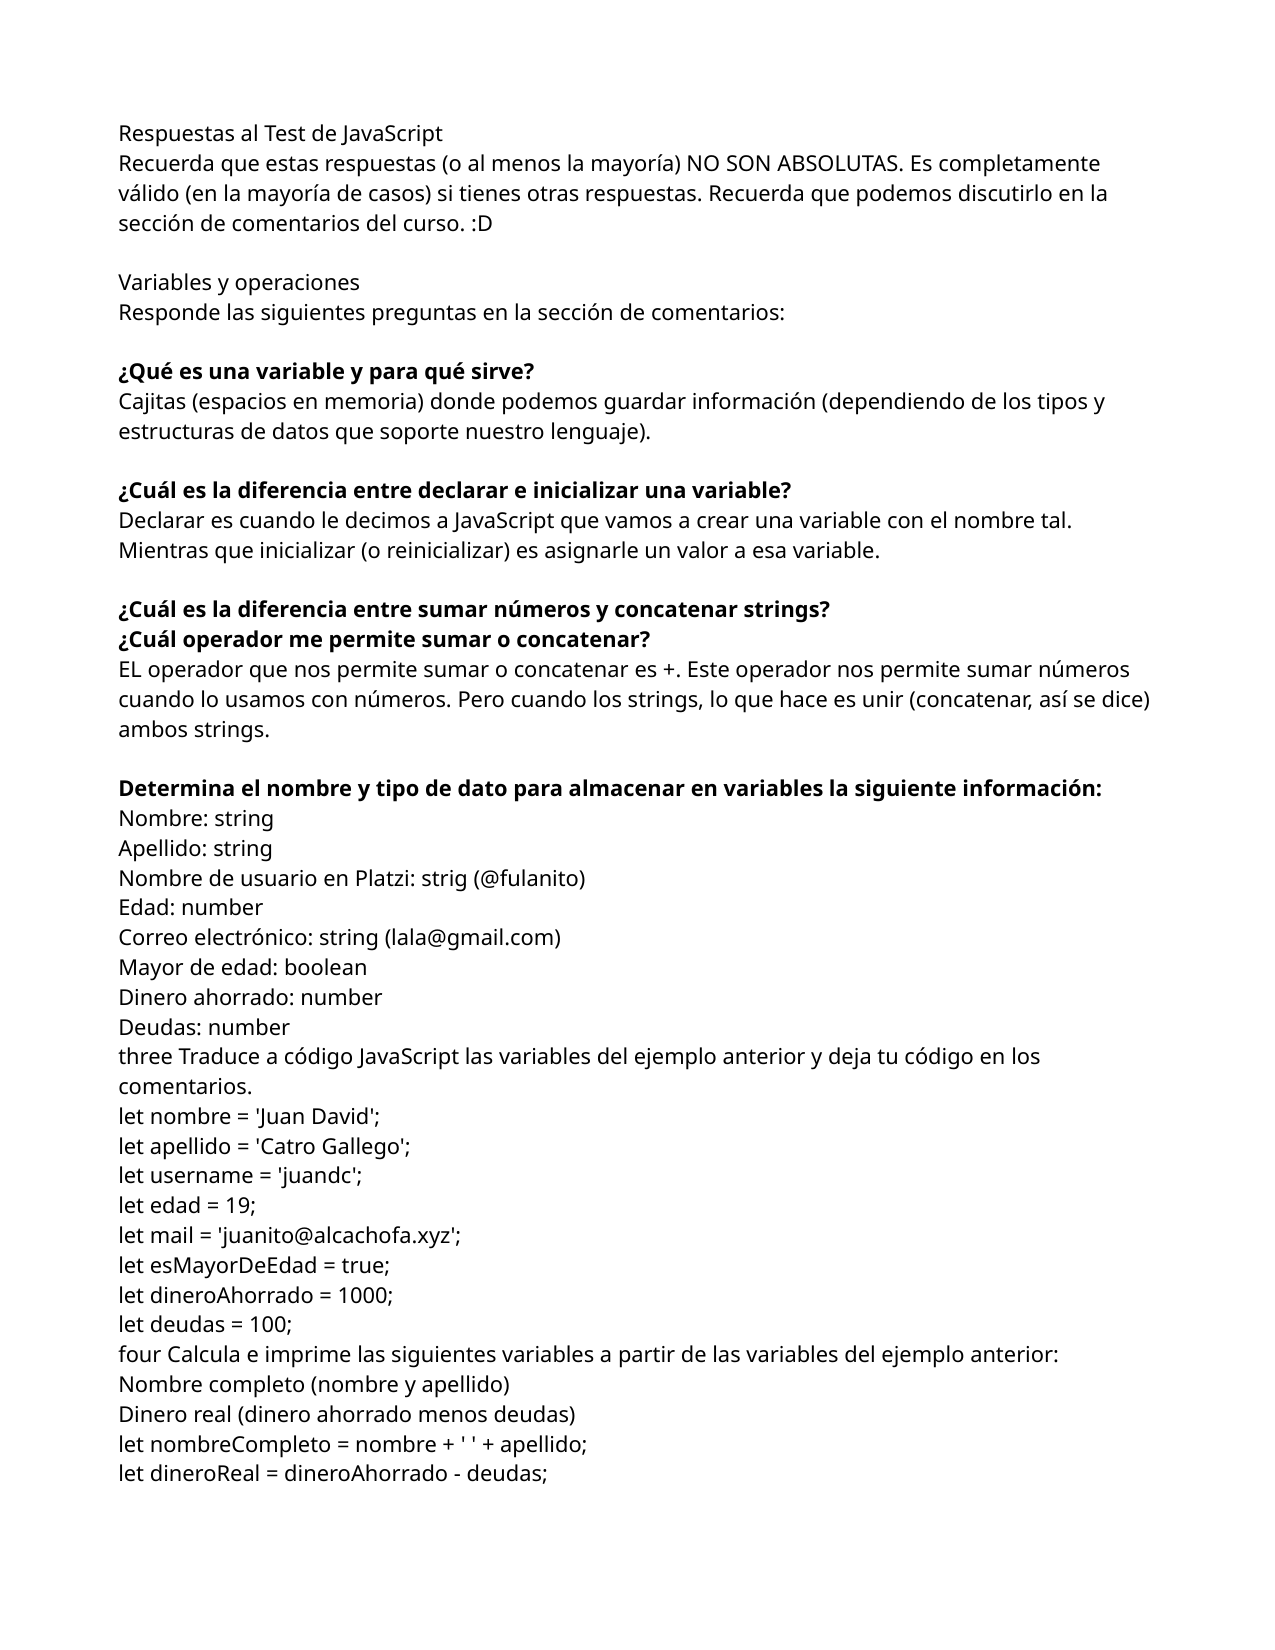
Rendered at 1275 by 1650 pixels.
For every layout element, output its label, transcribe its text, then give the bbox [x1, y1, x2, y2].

text let dineroReal = dineroAhorrado - deudas; [118, 1458, 1157, 1488]
text Determina el nombre y tipo de dato para almacenar en variables la siguiente información: [118, 773, 1157, 803]
text Nombre de usuario en Platzi: strig (@fulanito) [118, 862, 1157, 892]
text ¿Qué es una variable y para qué sirve? [118, 356, 1157, 386]
text Mayor de edad: boolean [118, 952, 1157, 982]
text Variables y operaciones [118, 267, 1157, 297]
text let dineroAhorrado = 1000; [118, 1279, 1157, 1309]
text three Traduce a código JavaScript las variables del ejemplo anterior y deja tu código en los comentarios. [118, 1041, 1157, 1101]
text let nombre = 'Juan David'; [118, 1101, 1157, 1131]
text Responde las siguientes preguntas en la sección de comentarios: [118, 297, 1157, 327]
text four Calcula e imprime las siguientes variables a partir de las variables del ejemplo anterior: [118, 1339, 1157, 1369]
text Recuerda que estas respuestas (o al menos la mayoría) NO SON ABSOLUTAS. Es completamente válido (en la mayoría de casos) si tienes otras respuestas. Recuerda que podemos discutirlo en la sección de comentarios del curso. :D [118, 148, 1157, 237]
text let nombreCompleto = nombre + ' ' + apellido; [118, 1428, 1157, 1458]
text let username = 'juandc'; [118, 1160, 1157, 1190]
text Cajitas (espacios en memoria) donde podemos guardar información (dependiendo de los tipos y estructuras de datos que soporte nuestro lenguaje). [118, 386, 1157, 446]
text Edad: number [118, 892, 1157, 922]
text let edad = 19; [118, 1190, 1157, 1220]
text ¿Cuál operador me permite sumar o concatenar? [118, 624, 1157, 654]
text ¿Cuál es la diferencia entre declarar e inicializar una variable? [118, 475, 1157, 505]
text let deudas = 100; [118, 1309, 1157, 1339]
text Apellido: string [118, 833, 1157, 862]
text Respuestas al Test de JavaScript [118, 118, 1157, 148]
text let mail = 'juanito@alcachofa.xyz'; [118, 1220, 1157, 1250]
text Declarar es cuando le decimos a JavaScript que vamos a crear una variable con el nombre tal. Mientras que inicializar (o reinicializar) es asignarle un valor a esa variable. [118, 505, 1157, 565]
text Nombre completo (nombre y apellido) [118, 1369, 1157, 1399]
text Correo electrónico: string (lala@gmail.com) [118, 922, 1157, 952]
text let apellido = 'Catro Gallego'; [118, 1131, 1157, 1160]
text Deudas: number [118, 1011, 1157, 1041]
text Dinero real (dinero ahorrado menos deudas) [118, 1399, 1157, 1428]
text Dinero ahorrado: number [118, 982, 1157, 1011]
text let esMayorDeEdad = true; [118, 1250, 1157, 1279]
text Nombre: string [118, 803, 1157, 833]
text ¿Cuál es la diferencia entre sumar números y concatenar strings? [118, 594, 1157, 624]
text EL operador que nos permite sumar o concatenar es +. Este operador nos permite sumar números cuando lo usamos con números. Pero cuando los strings, lo que hace es unir (concatenar, así se dice) ambos strings. [118, 654, 1157, 743]
